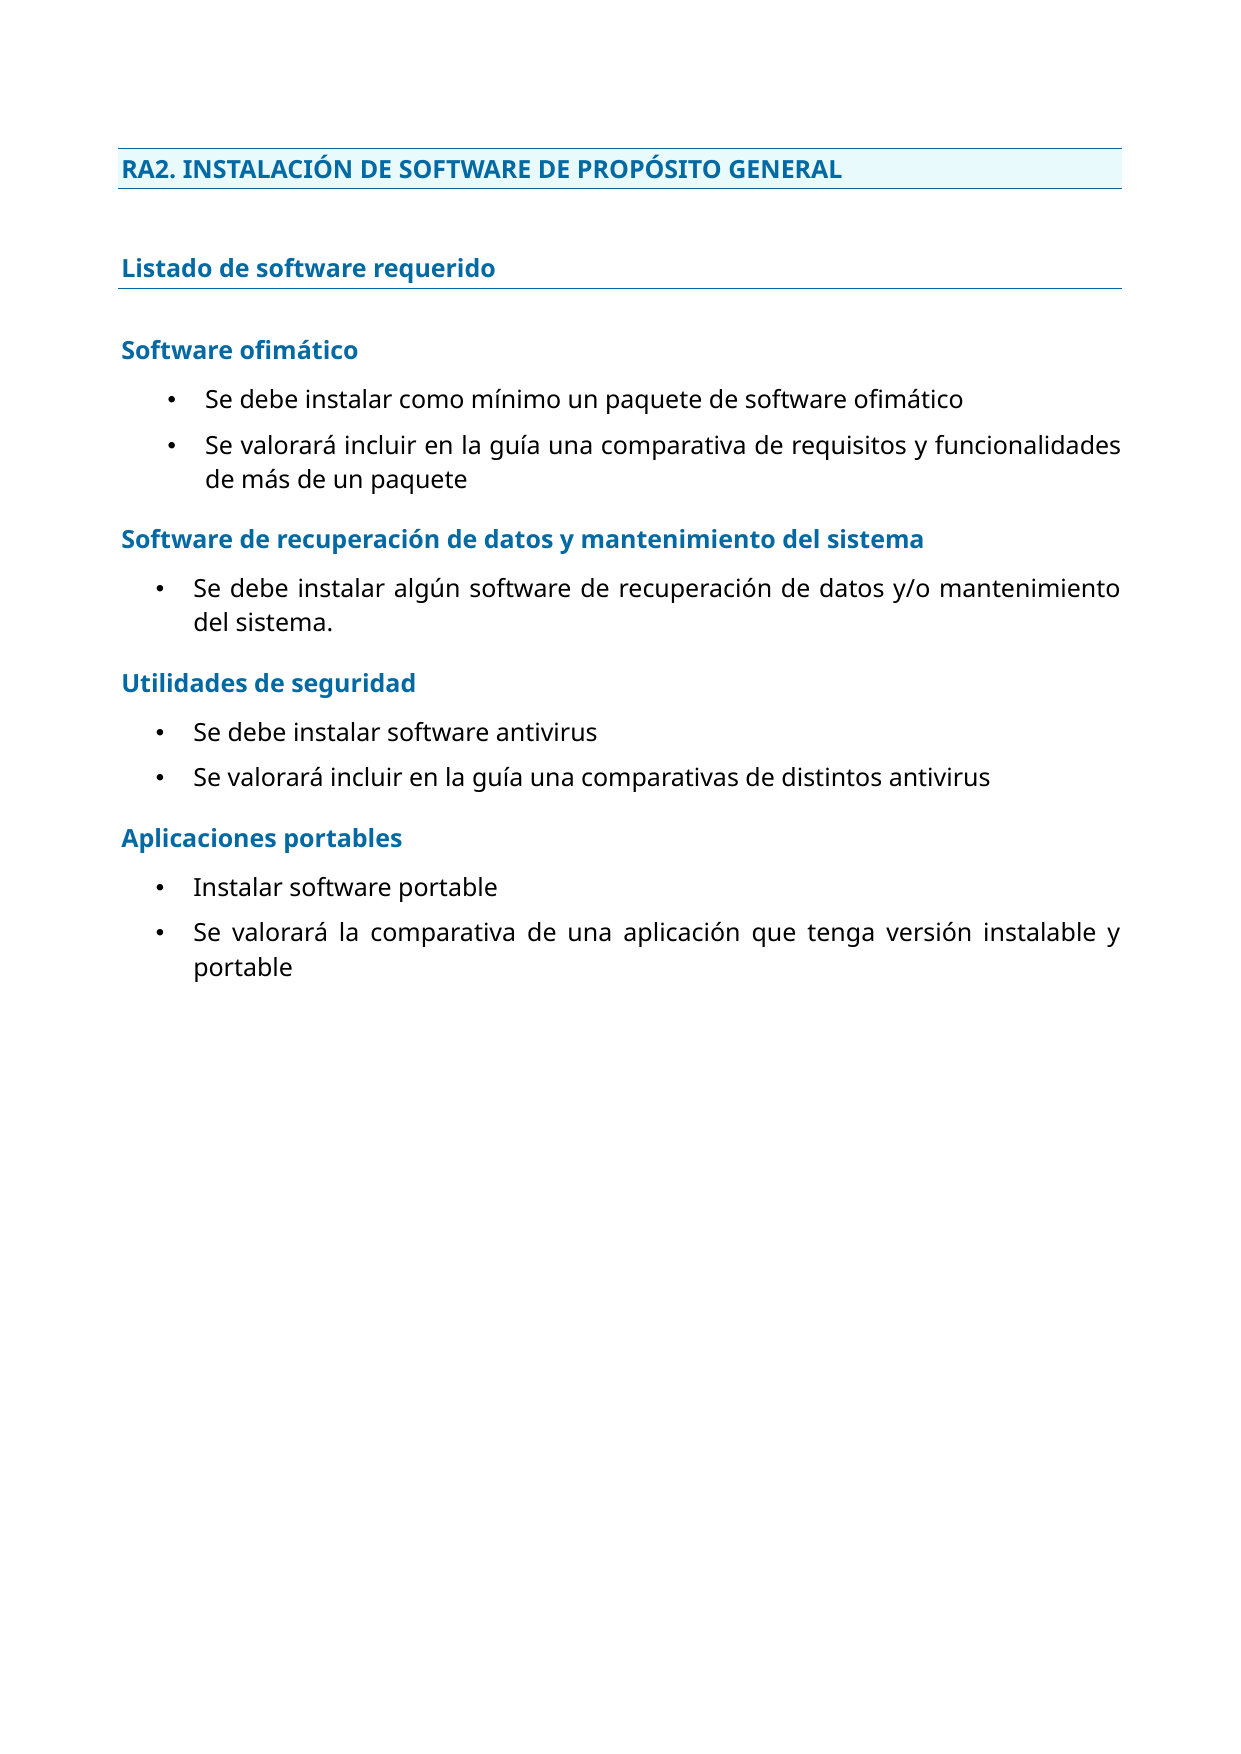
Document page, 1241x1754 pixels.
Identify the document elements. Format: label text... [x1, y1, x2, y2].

text Software ofimático [118, 330, 1122, 370]
list Se valorará incluir en la guía una comparativa de requisitos y funcionalidades de más de un paquete [167, 427, 1122, 496]
list Se debe instalar algún software de recuperación de datos y/o mantenimiento del sistema. [156, 571, 1122, 639]
list Se debe instalar como mínimo un paquete de software ofimático [167, 382, 1122, 416]
text Utilidades de seguridad [118, 662, 1122, 702]
text RA2. Instalación de software de propósito general [118, 149, 1122, 188]
list Instalar software portable [156, 869, 1122, 903]
text Listado de software requerido [118, 248, 1122, 288]
text Software de recuperación de datos y mantenimiento del sistema [118, 519, 1122, 559]
list Se valorará la comparativa de una aplicación que tenga versión instalable y portable [156, 915, 1122, 983]
list Se debe instalar software antivirus [156, 714, 1122, 748]
list Se valorará incluir en la guía una comparativas de distintos antivirus [156, 760, 1122, 794]
text Aplicaciones portables [118, 818, 1122, 857]
